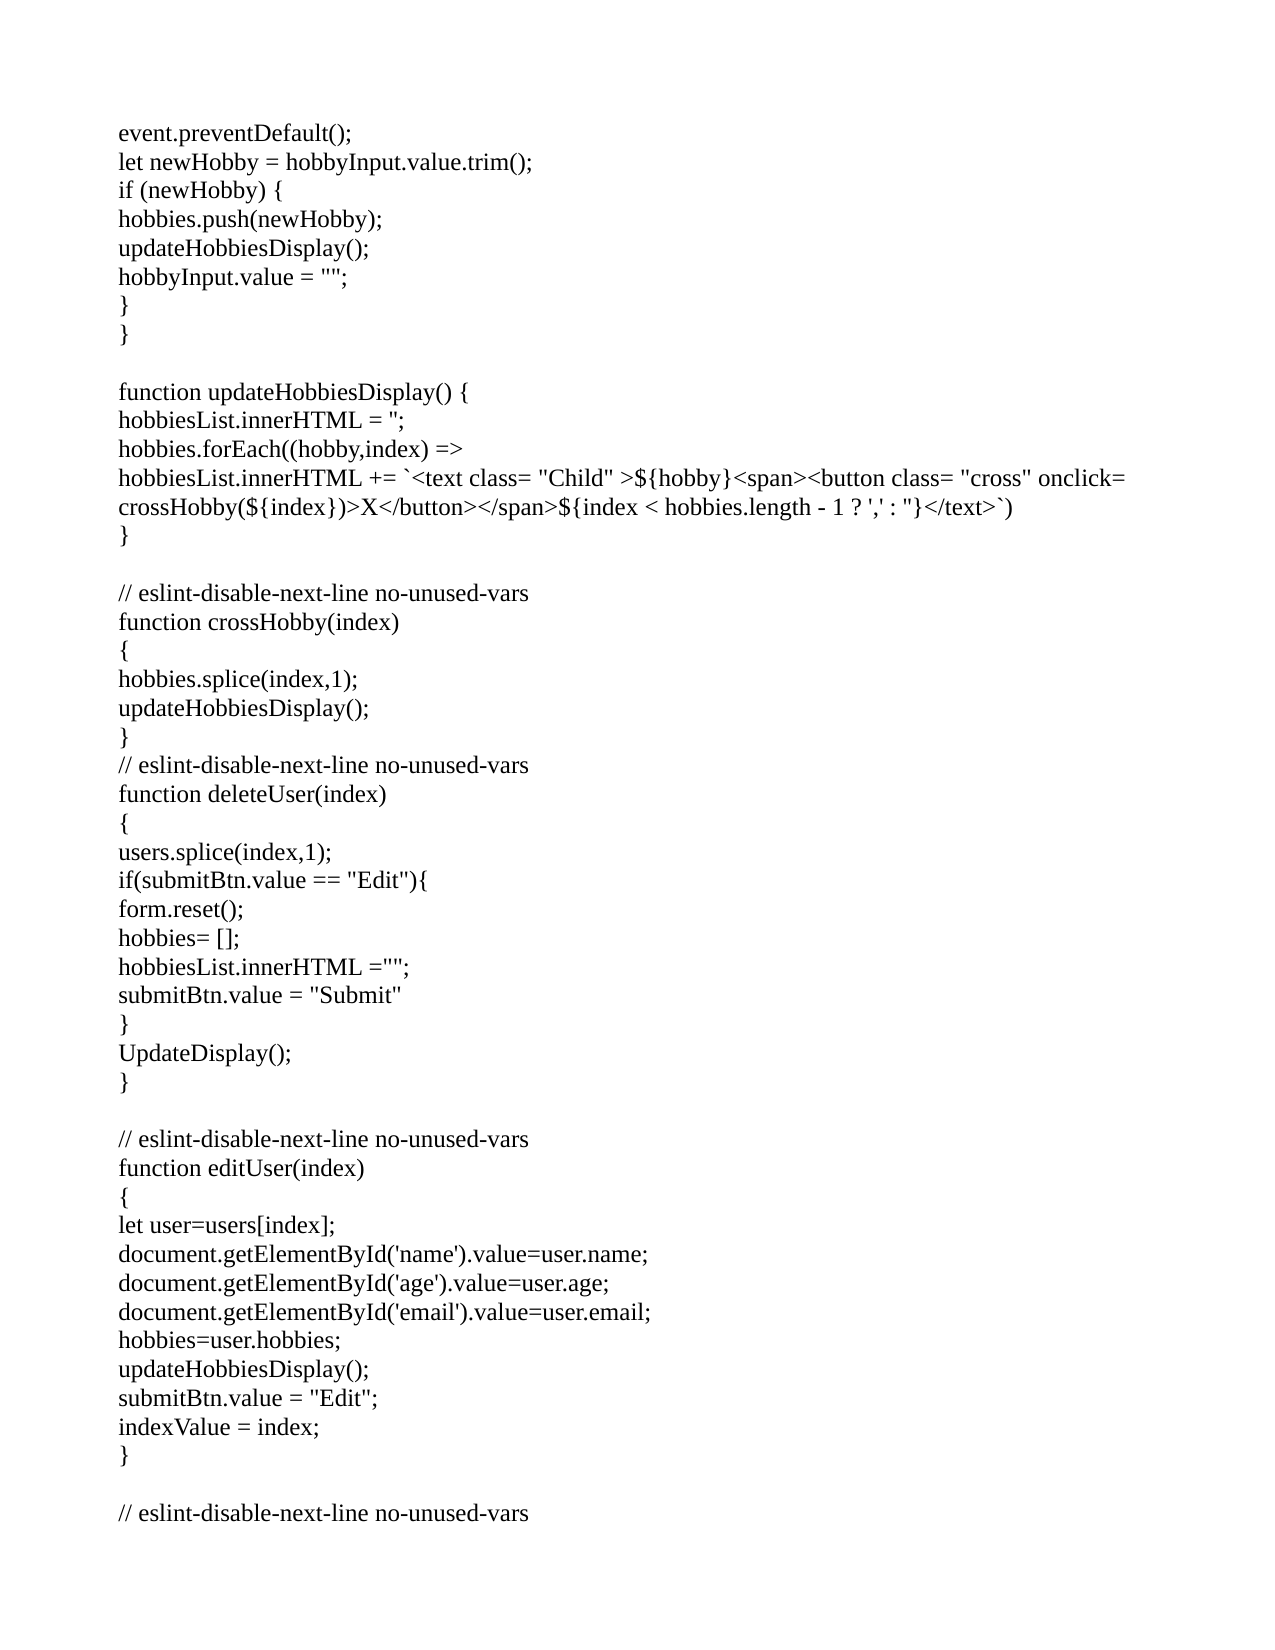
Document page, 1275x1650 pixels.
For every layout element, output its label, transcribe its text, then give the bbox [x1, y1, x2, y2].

text function updateHobbiesDisplay() { [118, 377, 1157, 406]
text } [118, 1067, 1157, 1096]
text // eslint-disable-next-line no-unused-vars [118, 751, 1157, 779]
text submitBtn.value = "Submit" [118, 981, 1157, 1009]
text } [118, 319, 1157, 348]
text } [118, 722, 1157, 751]
text function deleteUser(index) [118, 779, 1157, 808]
text document.getElementById('email').value=user.email; [118, 1297, 1157, 1326]
text updateHobbiesDisplay(); [118, 233, 1157, 262]
text hobbies.splice(index,1); [118, 664, 1157, 693]
text document.getElementById('name').value=user.name; [118, 1239, 1157, 1268]
text let newHobby = hobbyInput.value.trim(); [118, 147, 1157, 176]
text } [118, 1441, 1157, 1469]
text } [118, 1009, 1157, 1038]
text if(submitBtn.value == "Edit"){ [118, 866, 1157, 894]
text submitBtn.value = "Edit"; [118, 1383, 1157, 1412]
text { [118, 808, 1157, 837]
text hobbies.push(newHobby); [118, 204, 1157, 233]
text } [118, 291, 1157, 319]
text // eslint-disable-next-line no-unused-vars [118, 1498, 1157, 1527]
text hobbies=user.hobbies; [118, 1326, 1157, 1354]
text { [118, 636, 1157, 664]
text hobbiesList.innerHTML =""; [118, 952, 1157, 981]
text hobbies= []; [118, 923, 1157, 952]
text let user=users[index]; [118, 1211, 1157, 1239]
text document.getElementById('age').value=user.age; [118, 1268, 1157, 1297]
text event.preventDefault(); [118, 118, 1157, 147]
text { [118, 1182, 1157, 1211]
text UpdateDisplay(); [118, 1038, 1157, 1067]
text hobbies.forEach((hobby,index) => [118, 434, 1157, 463]
text function editUser(index) [118, 1153, 1157, 1182]
text if (newHobby) { [118, 176, 1157, 204]
text hobbyInput.value = ""; [118, 262, 1157, 291]
text form.reset(); [118, 894, 1157, 923]
text function crossHobby(index) [118, 607, 1157, 636]
text hobbiesList.innerHTML = ''; [118, 406, 1157, 434]
text updateHobbiesDisplay(); [118, 1354, 1157, 1383]
text indexValue = index; [118, 1412, 1157, 1441]
text users.splice(index,1); [118, 837, 1157, 866]
text // eslint-disable-next-line no-unused-vars [118, 578, 1157, 607]
text // eslint-disable-next-line no-unused-vars [118, 1124, 1157, 1153]
text } [118, 521, 1157, 549]
text hobbiesList.innerHTML += `<text class= "Child" >${hobby}<span><button class= "cross" onclick= crossHobby(${index})>X</button></span>${index < hobbies.length - 1 ? ',' : ''}</text>`) [118, 463, 1157, 521]
text updateHobbiesDisplay(); [118, 693, 1157, 722]
